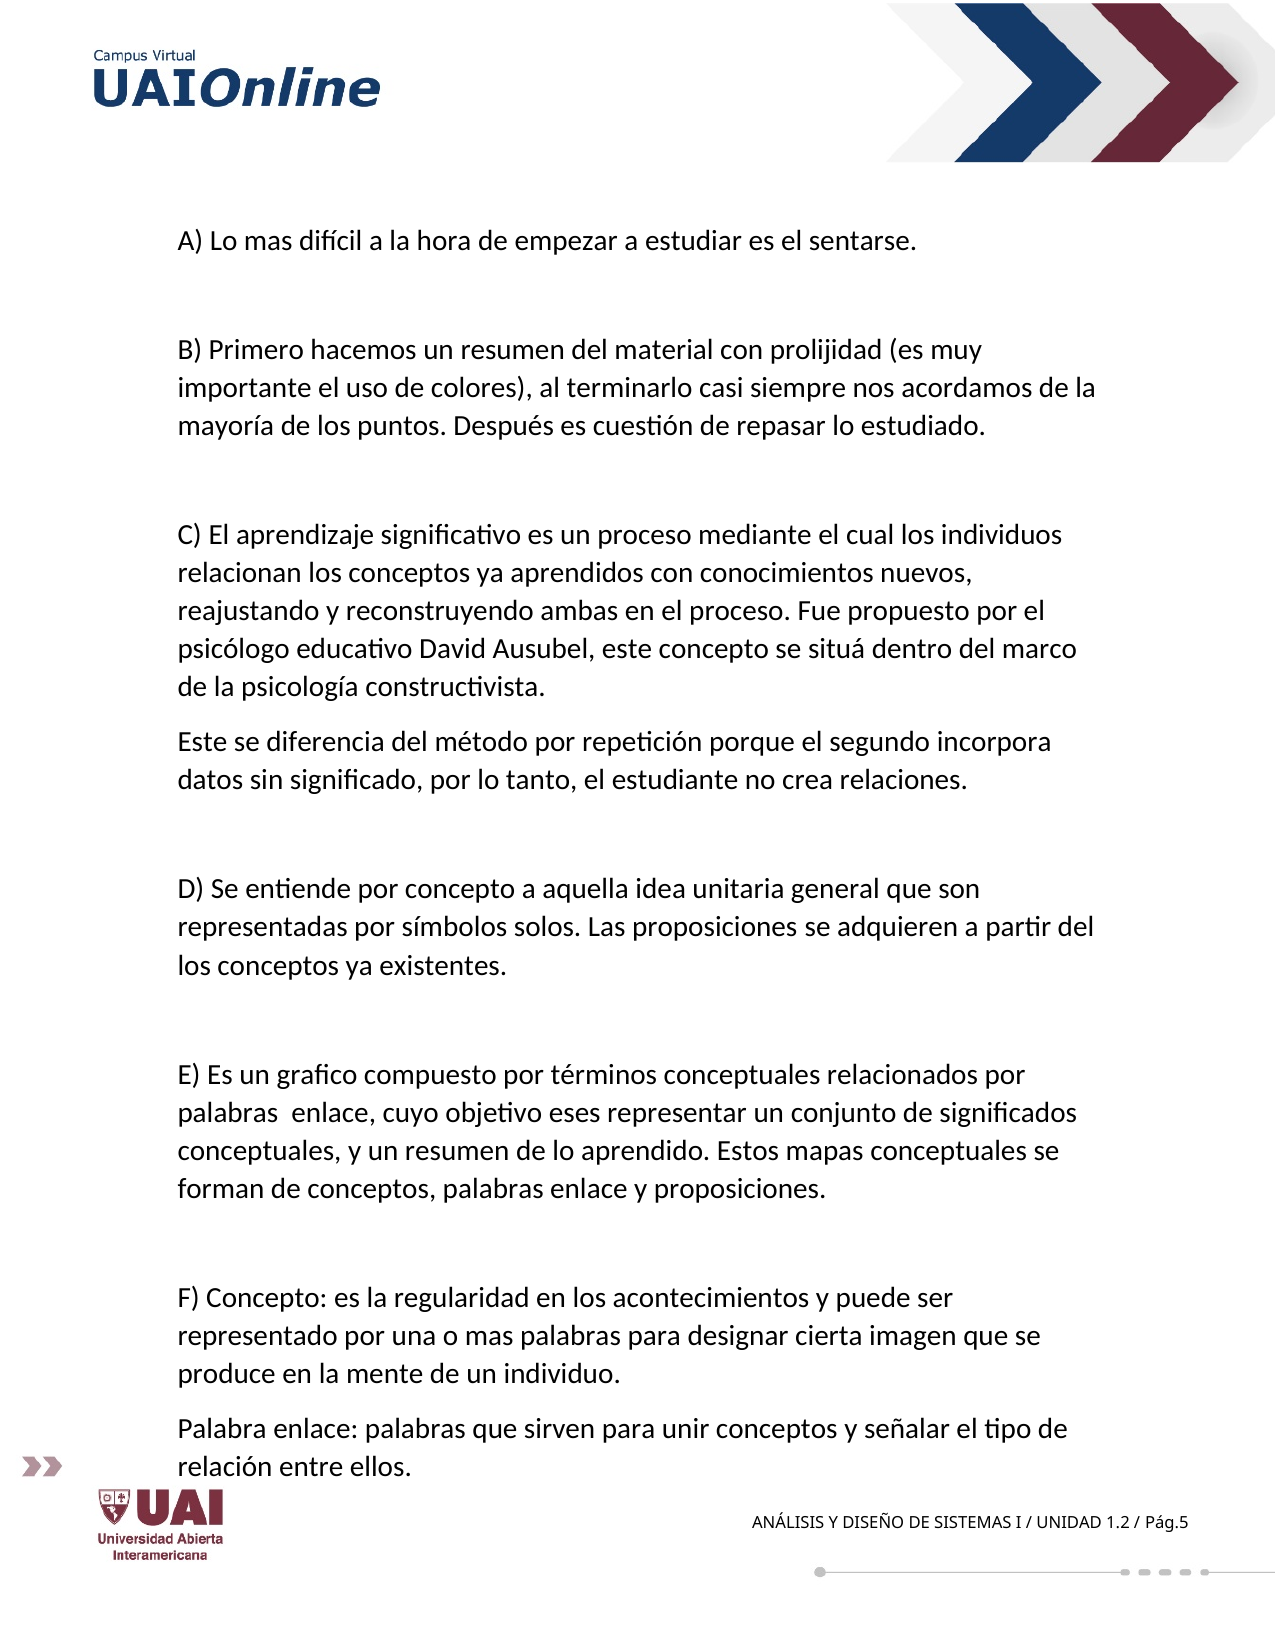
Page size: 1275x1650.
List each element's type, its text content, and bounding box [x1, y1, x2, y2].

picture [0, 3, 1275, 163]
text Este se diferencia del método por repetición porque el segundo incorpora datos sin significado, por lo tanto, el estudiante no crea relaciones. [177, 723, 1098, 797]
text A) Lo mas difícil a la hora de empezar a estudiar es el sentarse. [177, 222, 1098, 257]
picture [0, 1439, 1275, 1598]
text C) El aprendizaje significativo es un proceso mediante el cual los individuos relacionan los conceptos ya aprendidos con conocimientos nuevos, reajustando y reconstruyendo ambas en el proceso. Fue propuesto por el psicólogo educativo David Ausubel, este concepto se situá dentro del marco de la psicología constructivista. [177, 516, 1098, 704]
text B) Primero hacemos un resumen del material con prolijidad (es muy importante el uso de colores), al terminarlo casi siempre nos acordamos de la mayoría de los puntos. Después es cuestión de repasar lo estudiado. [177, 331, 1098, 443]
text D) Se entiende por concepto a aquella idea unitaria general que son representadas por símbolos solos. Las proposiciones se adquieren a partir del los conceptos ya existentes. [177, 871, 1098, 982]
text F) Concepto: es la regularidad en los acontecimientos y puede ser representado por una o mas palabras para designar cierta imagen que se produce en la mente de un individuo. [177, 1279, 1098, 1391]
text Palabra enlace: palabras que sirven para unir conceptos y señalar el tipo de relación entre ellos. [177, 1410, 1098, 1439]
text E) Es un grafico compuesto por términos conceptuales relacionados por palabras enlace, cuyo objetivo eses representar un conjunto de significados conceptuales, y un resumen de lo aprendido. Estos mapas conceptuales se forman de conceptos, palabras enlace y proposiciones. [177, 1056, 1098, 1206]
